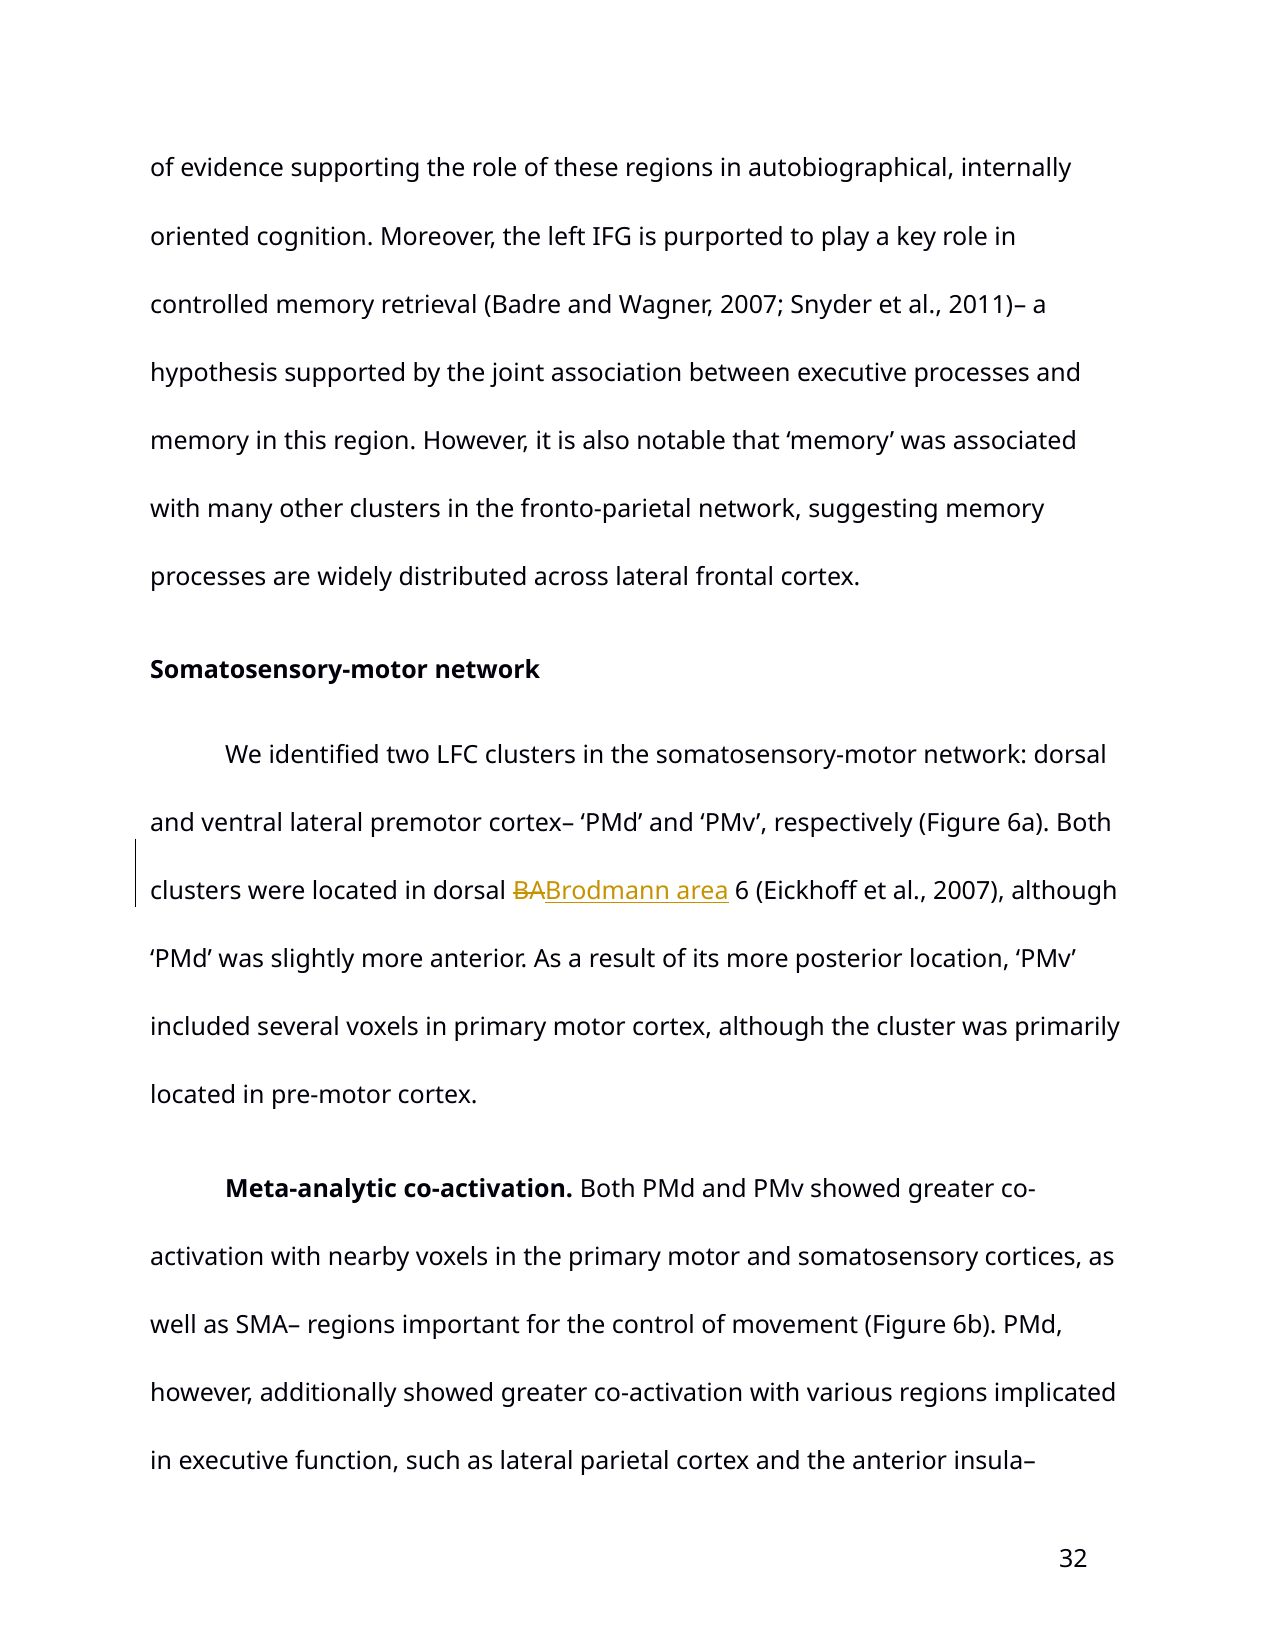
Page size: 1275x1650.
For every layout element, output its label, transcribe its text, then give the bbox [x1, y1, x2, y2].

text We identified two LFC clusters in the somatosensory-motor network: dorsal and ventral lateral premotor cortex– ‘PMd’ and ‘PMv’, respectively (Figure 6a). Both clusters were located in dorsal Brodmann area 6 (Eickhoff et al., 2007), although ‘PMd’ was slightly more anterior. As a result of its more posterior location, ‘PMv’ included several voxels in primary motor cortex, although the cluster was primarily located in pre-motor cortex. [150, 736, 1125, 1111]
subtitle Somatosensory-motor network [150, 652, 1125, 686]
text of evidence supporting the role of these regions in autobiographical, internally oriented cognition. Moreover, the left IFG is purported to play a key role in controlled memory retrieval (Badre and Wagner, 2007; Snyder et al., 2011)– a hypothesis supported by the joint association between executive processes and memory in this region. However, it is also notable that ‘memory’ was associated with many other clusters in the fronto-parietal network, suggesting memory processes are widely distributed across lateral frontal cortex. [150, 150, 1125, 593]
text Meta-analytic co-activation. Both PMd and PMv showed greater co-activation with nearby voxels in the primary motor and somatosensory cortices, as well as SMA– regions important for the control of movement (Figure 6b). PMd, however, additionally showed greater co-activation with various regions implicated in executive function, such as lateral parietal cortex and the anterior insula– [150, 1170, 1125, 1477]
